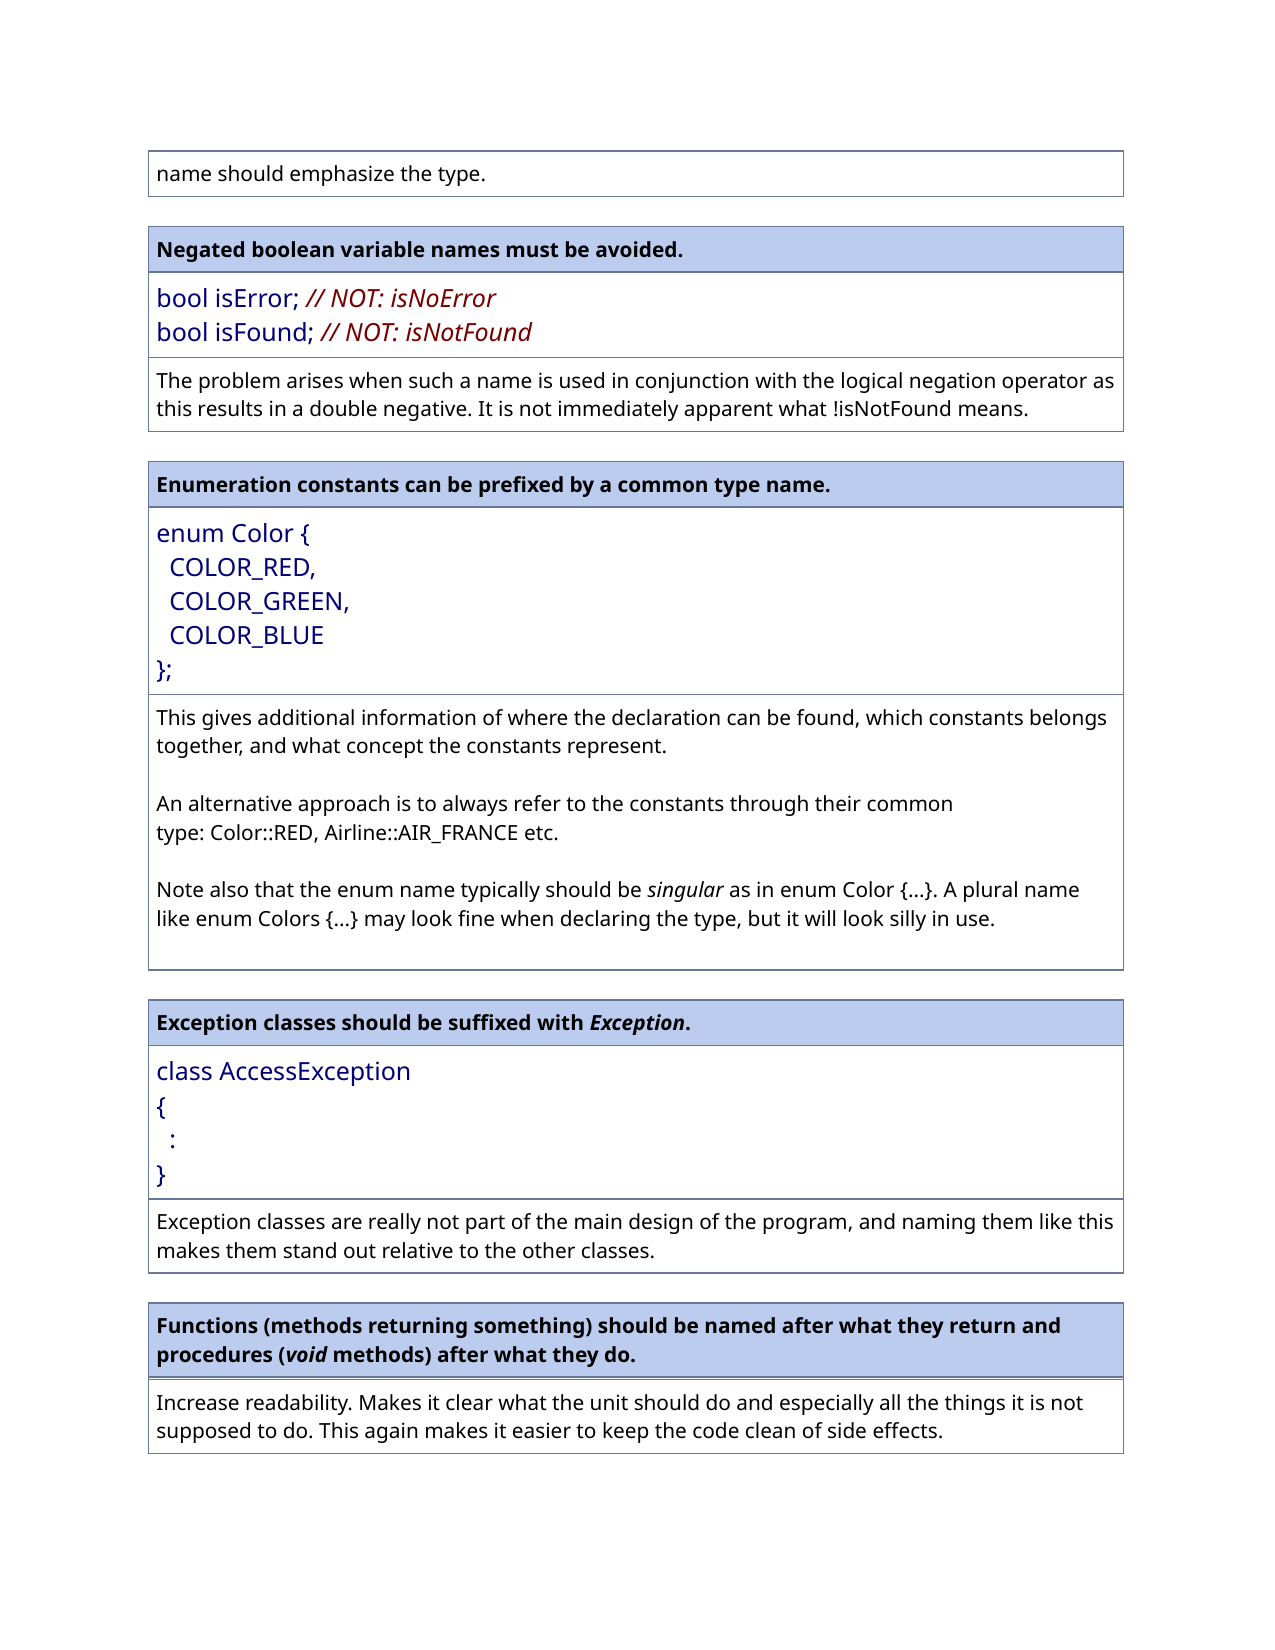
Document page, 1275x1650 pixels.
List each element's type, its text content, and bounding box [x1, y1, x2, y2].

table_header Enumeration constants can be prefixed by a common type name. [149, 462, 1123, 506]
table_cell Increase readability. Makes it clear what the unit should do and especially all the things it is not supposed to do. This again makes it easier to keep the code clean of side effects. [149, 1380, 1123, 1453]
table_cell This gives additional information of where the declaration can be found, which constants belongs together, and what concept the constants represent. An alternative approach is to always refer to the constants through their common type: Color::RED, Airline::AIR_FRANCE etc. Note also that the enum name typically should be singular as in enum Color {...}. A plural name like enum Colors {...} may look fine when declaring the type, but it will look silly in use. [149, 695, 1123, 969]
table_cell Exception classes are really not part of the main design of the program, and naming them like this makes them stand out relative to the other classes. [149, 1200, 1123, 1272]
table_header Exception classes should be suffixed with Exception. [149, 1001, 1123, 1045]
table_cell class AccessException { : } [149, 1046, 1123, 1198]
table_cell bool isError; // NOT: isNoError bool isFound; // NOT: isNotFound [149, 273, 1123, 357]
table_header Negated boolean variable names must be avoided. [149, 227, 1123, 271]
table_cell The problem arises when such a name is used in conjunction with the logical negation operator as this results in a double negative. It is not immediately apparent what !isNotFound means. [149, 358, 1123, 431]
table_header Functions (methods returning something) should be named after what they return and procedures (void methods) after what they do. [149, 1304, 1123, 1376]
table_cell name should emphasize the type. [149, 152, 1123, 196]
table_cell enum Color { COLOR_RED, COLOR_GREEN, COLOR_BLUE }; [149, 508, 1123, 694]
